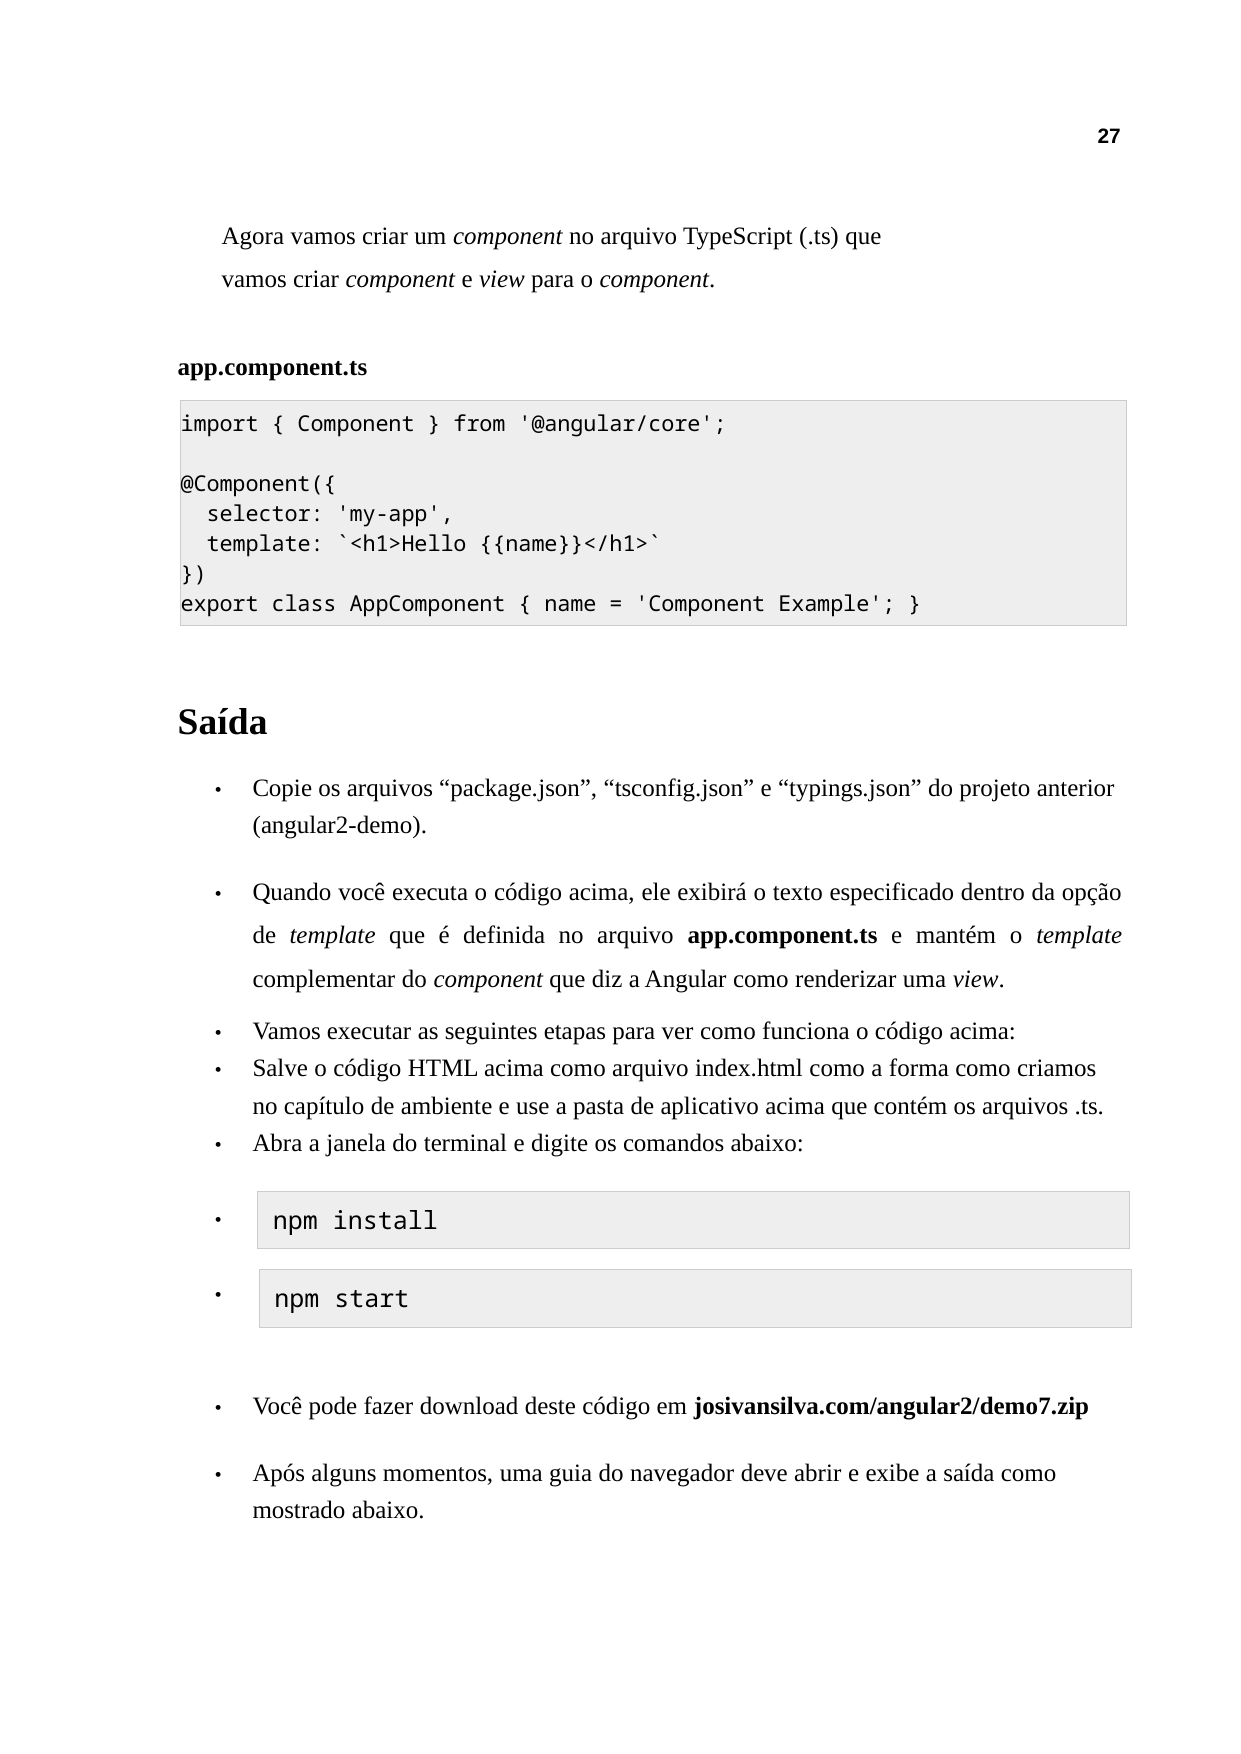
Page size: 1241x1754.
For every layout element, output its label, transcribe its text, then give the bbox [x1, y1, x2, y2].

text vamos criar component e view para o component. [177, 264, 1122, 293]
list Salve o código HTML acima como arquivo index.html como a forma como criamos no capítulo de ambiente e use a pasta de aplicativo acima que contém os arquivos .ts. [215, 1045, 1122, 1120]
text app.component.ts [177, 351, 1122, 380]
text Saída [177, 700, 1122, 743]
text Agora vamos criar um component no arquivo TypeScript (.ts) que [177, 221, 1122, 250]
list Abra a janela do terminal e digite os comandos abaixo: [215, 1120, 1122, 1157]
list Após alguns momentos, uma guia do navegador deve abrir e exibe a saída como mostrado abaixo. [215, 1449, 1122, 1524]
list Copie os arquivos “package.json”, “tsconfig.json” e “typings.json” do projeto anterior (angular2-demo). [215, 764, 1122, 839]
list Vamos executar as seguintes etapas para ver como funciona o código acima: [215, 1007, 1122, 1045]
list Você pode fazer download deste código em josivansilva.com/angular2/demo7.zip [215, 1382, 1122, 1420]
list Quando você executa o código acima, ele exibirá o texto especificado dentro da opção de template que é definida no arquivo app.component.ts e mantém o template complementar do component que diz a Angular como renderizar uma view. [215, 877, 1122, 993]
